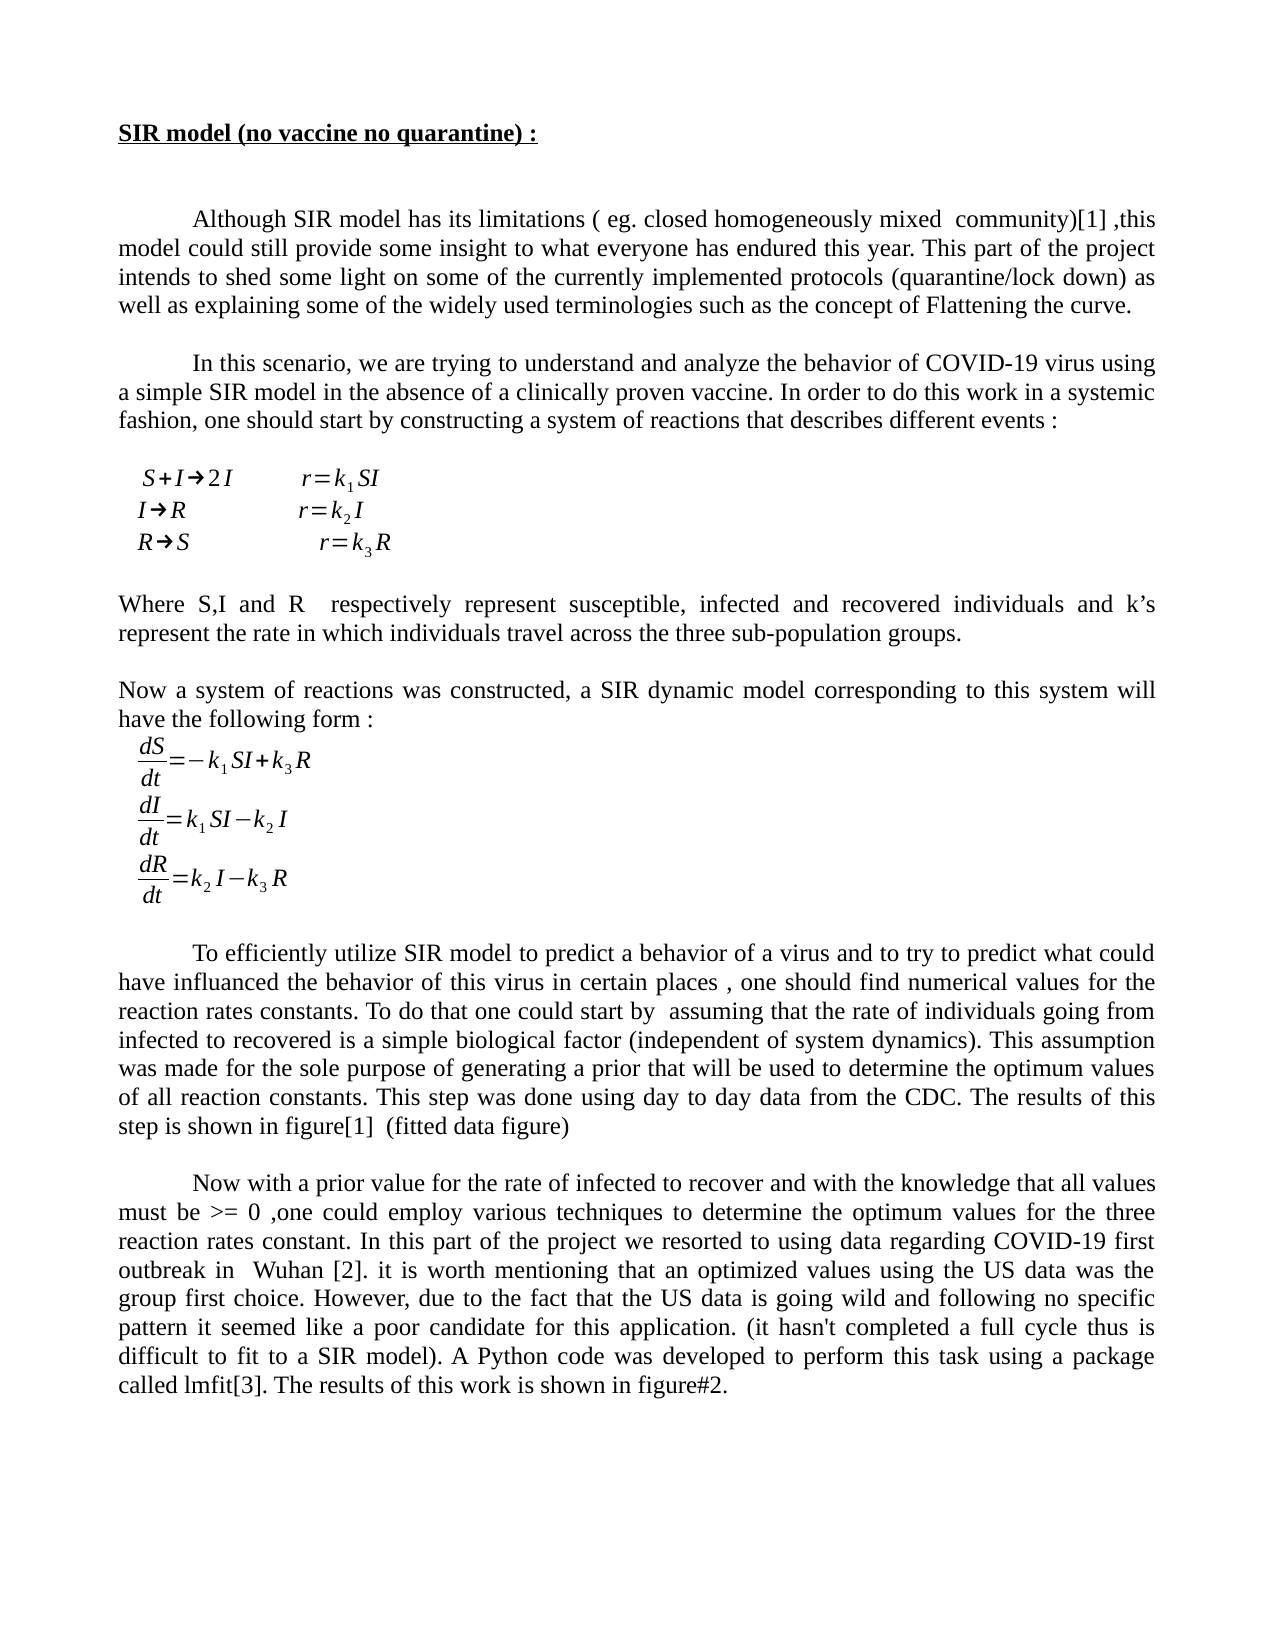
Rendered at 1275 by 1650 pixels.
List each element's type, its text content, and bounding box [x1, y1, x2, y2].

text Although SIR model has its limitations ( eg. closed homogeneously mixed community)[1] ,this model could still provide some insight to what everyone has endured this year. This part of the project intends to shed some light on some of the currently implemented protocols (quarantine/lock down) as well as explaining some of the widely used terminologies such as the concept of Flattening the curve. [118, 204, 1157, 319]
text Now with a prior value for the rate of infected to recover and with the knowledge that all values must be >= 0 ,one could employ various techniques to determine the optimum values for the three reaction rates constant. In this part of the project we resorted to using data regarding COVID-19 first outbreak in Wuhan [2]. it is worth mentioning that an optimized values using the US data was the group first choice. However, due to the fact that the US data is going wild and following no specific pattern it seemed like a poor candidate for this application. (it hasn't completed a full cycle thus is difficult to fit to a SIR model). A Python code was developed to perform this task using a package called lmfit[3]. The results of this work is shown in figure#2. [118, 1168, 1157, 1398]
text In this scenario, we are trying to understand and analyze the behavior of COVID-19 virus using a simple SIR model in the absence of a clinically proven vaccine. In order to do this work in a systemic fashion, one should start by constructing a system of reactions that describes different events : [118, 348, 1157, 434]
text SIR model (no vaccine no quarantine) : [118, 118, 1157, 147]
text Where S,I and R respectively represent susceptible, infected and recovered individuals and k’s represent the rate in which individuals travel across the three sub-population groups. [118, 589, 1157, 647]
text Now a system of reactions was constructed, a SIR dynamic model corresponding to this system will have the following form : [118, 675, 1157, 733]
text To efficiently utilize SIR model to predict a behavior of a virus and to try to predict what could have influanced the behavior of this virus in certain places , one should find numerical values for the reaction rates constants. To do that one could start by assuming that the rate of individuals going from infected to recovered is a simple biological factor (independent of system dynamics). This assumption was made for the sole purpose of generating a prior that will be used to determine the optimum values of all reaction constants. This step was done using day to day data from the CDC. The results of this step is shown in figure[1] (fitted data figure) [118, 938, 1157, 1140]
